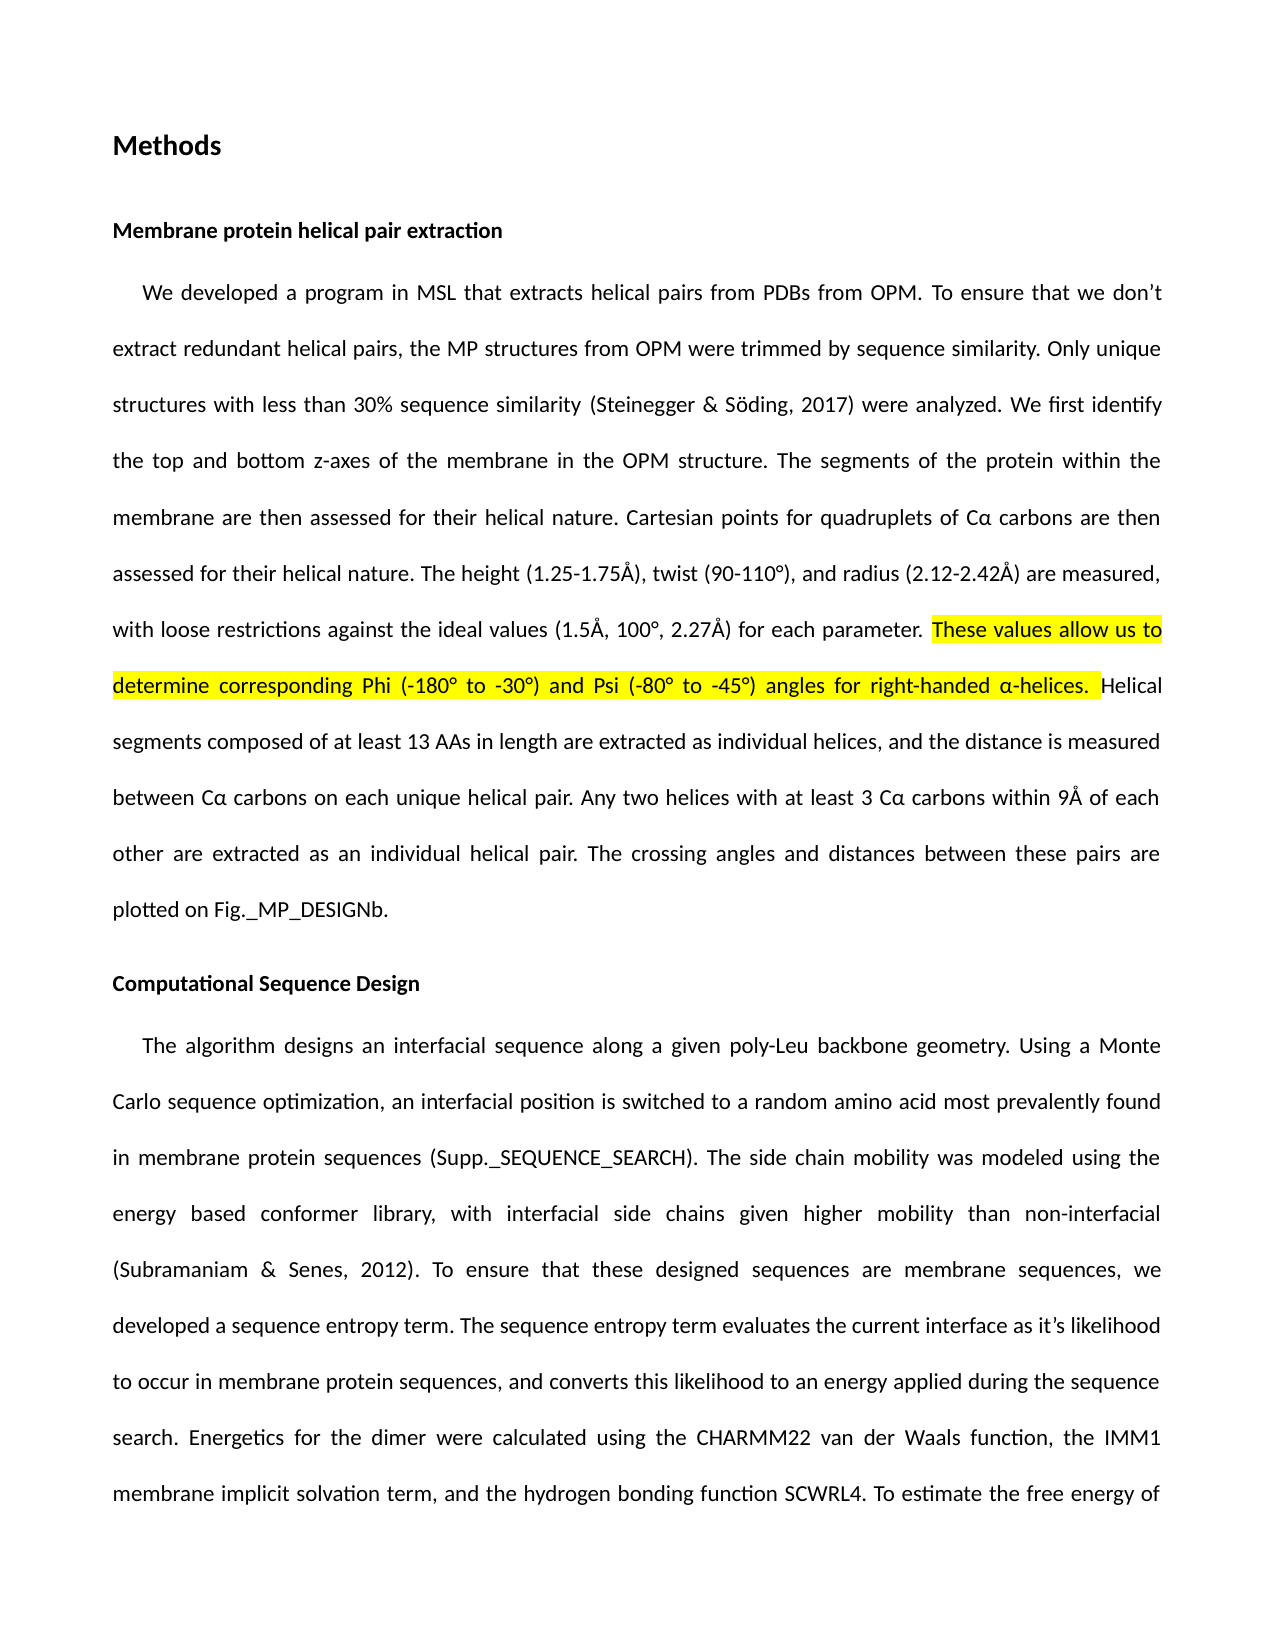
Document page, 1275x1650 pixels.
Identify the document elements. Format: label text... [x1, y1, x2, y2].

text We developed a program in MSL that extracts helical pairs from PDBs from OPM. To ensure that we don’t extract redundant helical pairs, the MP structures from OPM were trimmed by sequence similarity. Only unique structures with less than 30% sequence similarity (Steinegger & Söding, 2017) were analyzed. We first identify the top and bottom z-axes of the membrane in the OPM structure. The segments of the protein within the membrane are then assessed for their helical nature. Cartesian points for quadruplets of Cα carbons are then assessed for their helical nature. The height (1.25-1.75Å), twist (90-110°), and radius (2.12-2.42Å) are measured, with loose restrictions against the ideal values (1.5Å, 100°, 2.27Å) for each parameter. These values allow us to determine corresponding Phi (-180° to -30°) and Psi (-80° to -45°) angles for right-handed α-helices. Helical segments composed of at least 13 AAs in length are extracted as individual helices, and the distance is measured between Cα carbons on each unique helical pair. Any two helices with at least 3 Cα carbons within 9Å of each other are extracted as an individual helical pair. The crossing angles and distances between these pairs are plotted on Fig._MP_DESIGNb. [112, 278, 1162, 923]
subtitle Computational Sequence Design [112, 969, 1162, 997]
subtitle Membrane protein helical pair extraction [112, 216, 1162, 244]
text The algorithm designs an interfacial sequence along a given poly-Leu backbone geometry. Using a Monte Carlo sequence optimization, an interfacial position is switched to a random amino acid most prevalently found in membrane protein sequences (Supp._SEQUENCE_SEARCH). The side chain mobility was modeled using the energy based conformer library, with interfacial side chains given higher mobility than non-interfacial (Subramaniam & Senes, 2012). To ensure that these designed sequences are membrane sequences, we developed a sequence entropy term. The sequence entropy term evaluates the current interface as it’s likelihood to occur in membrane protein sequences, and converts this likelihood to an energy applied during the sequence search. Energetics for the dimer were calculated using the CHARMM22 van der Waals function, the IMM1 membrane implicit solvation term, and the hydrogen bonding function SCWRL4. To estimate the free energy of [112, 1031, 1162, 1507]
subtitle Methods [112, 127, 1162, 163]
